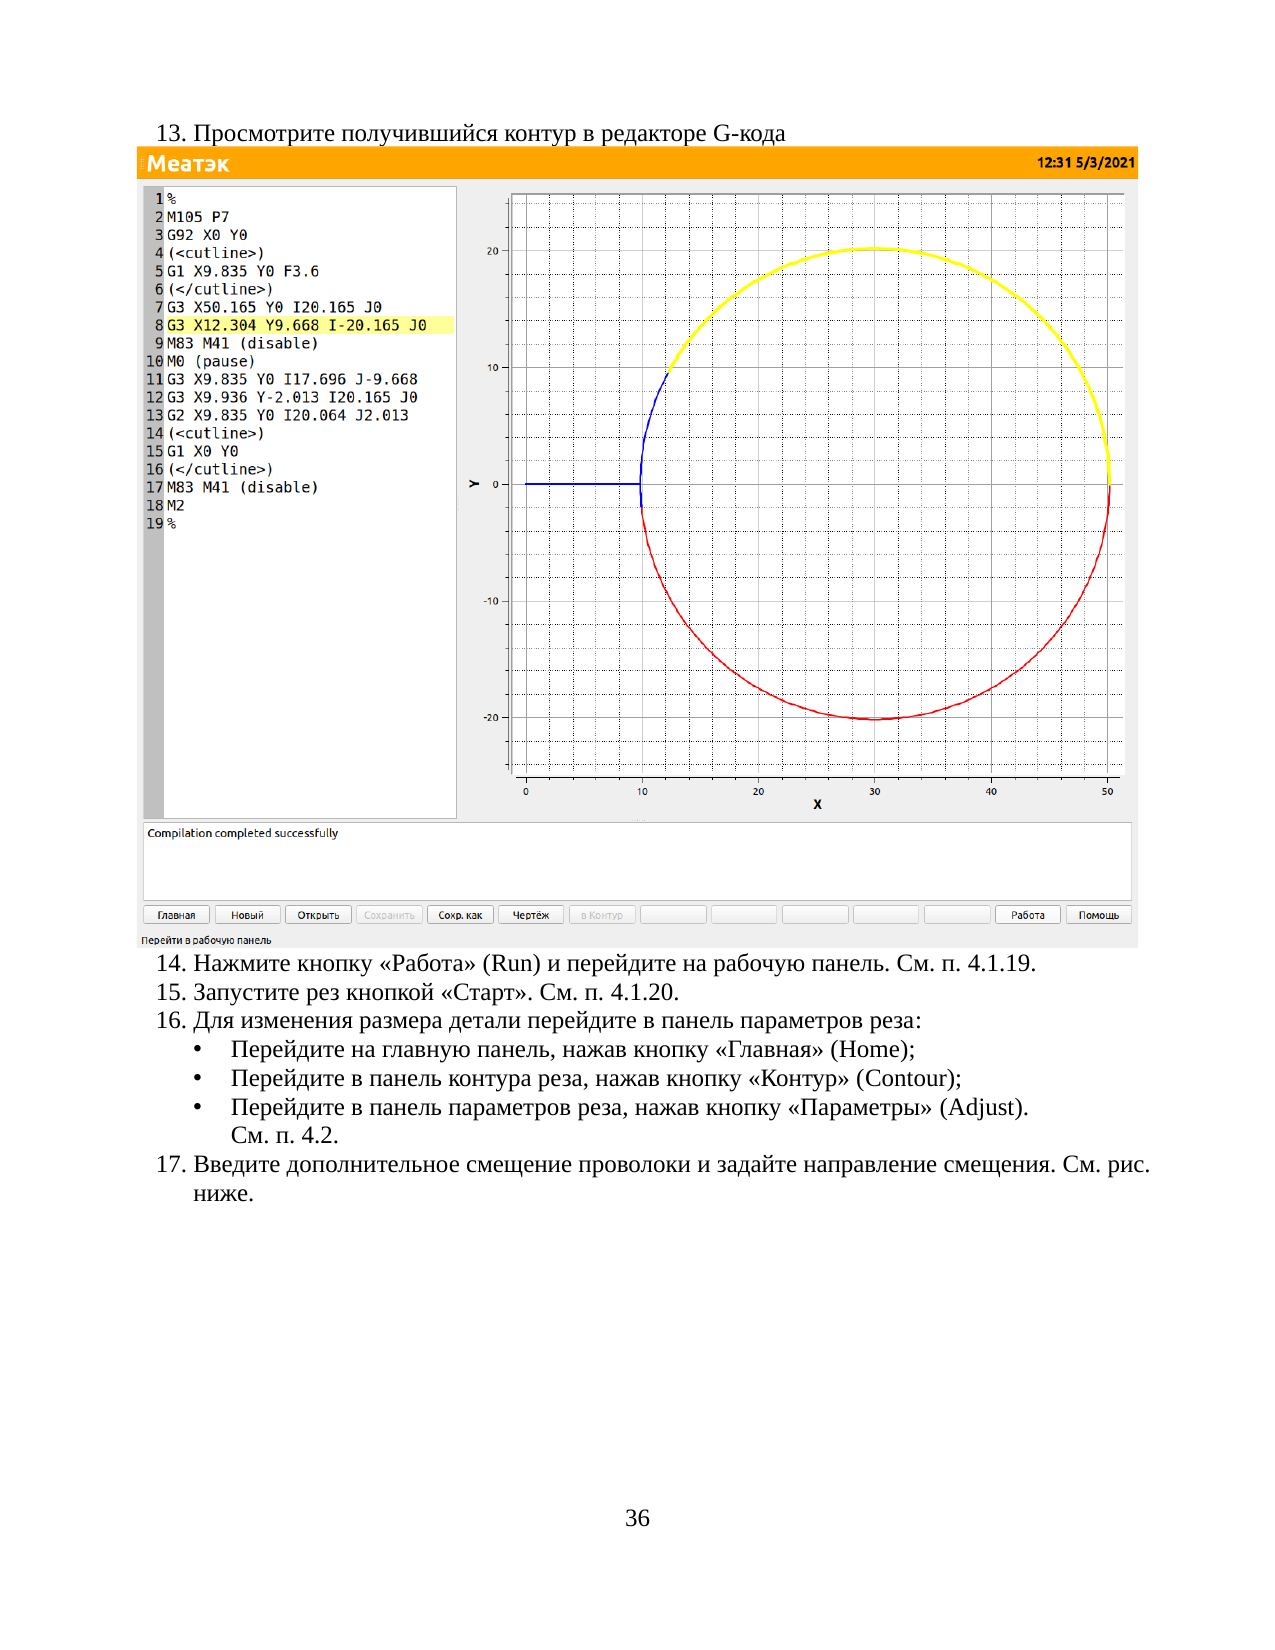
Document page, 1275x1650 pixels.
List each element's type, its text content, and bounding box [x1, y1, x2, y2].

list Перейдите в панель параметров реза, нажав кнопку «Параметры» (Adjust). [193, 1092, 1157, 1120]
list Для изменения размера детали перейдите в панель параметров реза: [156, 1005, 1157, 1034]
list Запустите рез кнопкой «Старт». См. п. 4.1.20. [156, 977, 1157, 1005]
list Введите дополнительное смещение проволоки и задайте направление смещения. См. рис. ниже. [156, 1149, 1157, 1207]
list См. п. 4.2. [193, 1120, 1157, 1149]
picture [136, 146, 1139, 948]
list Перейдите на главную панель, нажав кнопку «Главная» (Home); [193, 1034, 1157, 1063]
list Перейдите в панель контура реза, нажав кнопку «Контур» (Contour); [193, 1063, 1157, 1092]
list Нажмите кнопку «Работа» (Run) и перейдите на рабочую панель. См. п. 4.1.19. [156, 849, 1157, 977]
list Просмотрите получившийся контур в редакторе G-кода [156, 118, 1157, 147]
